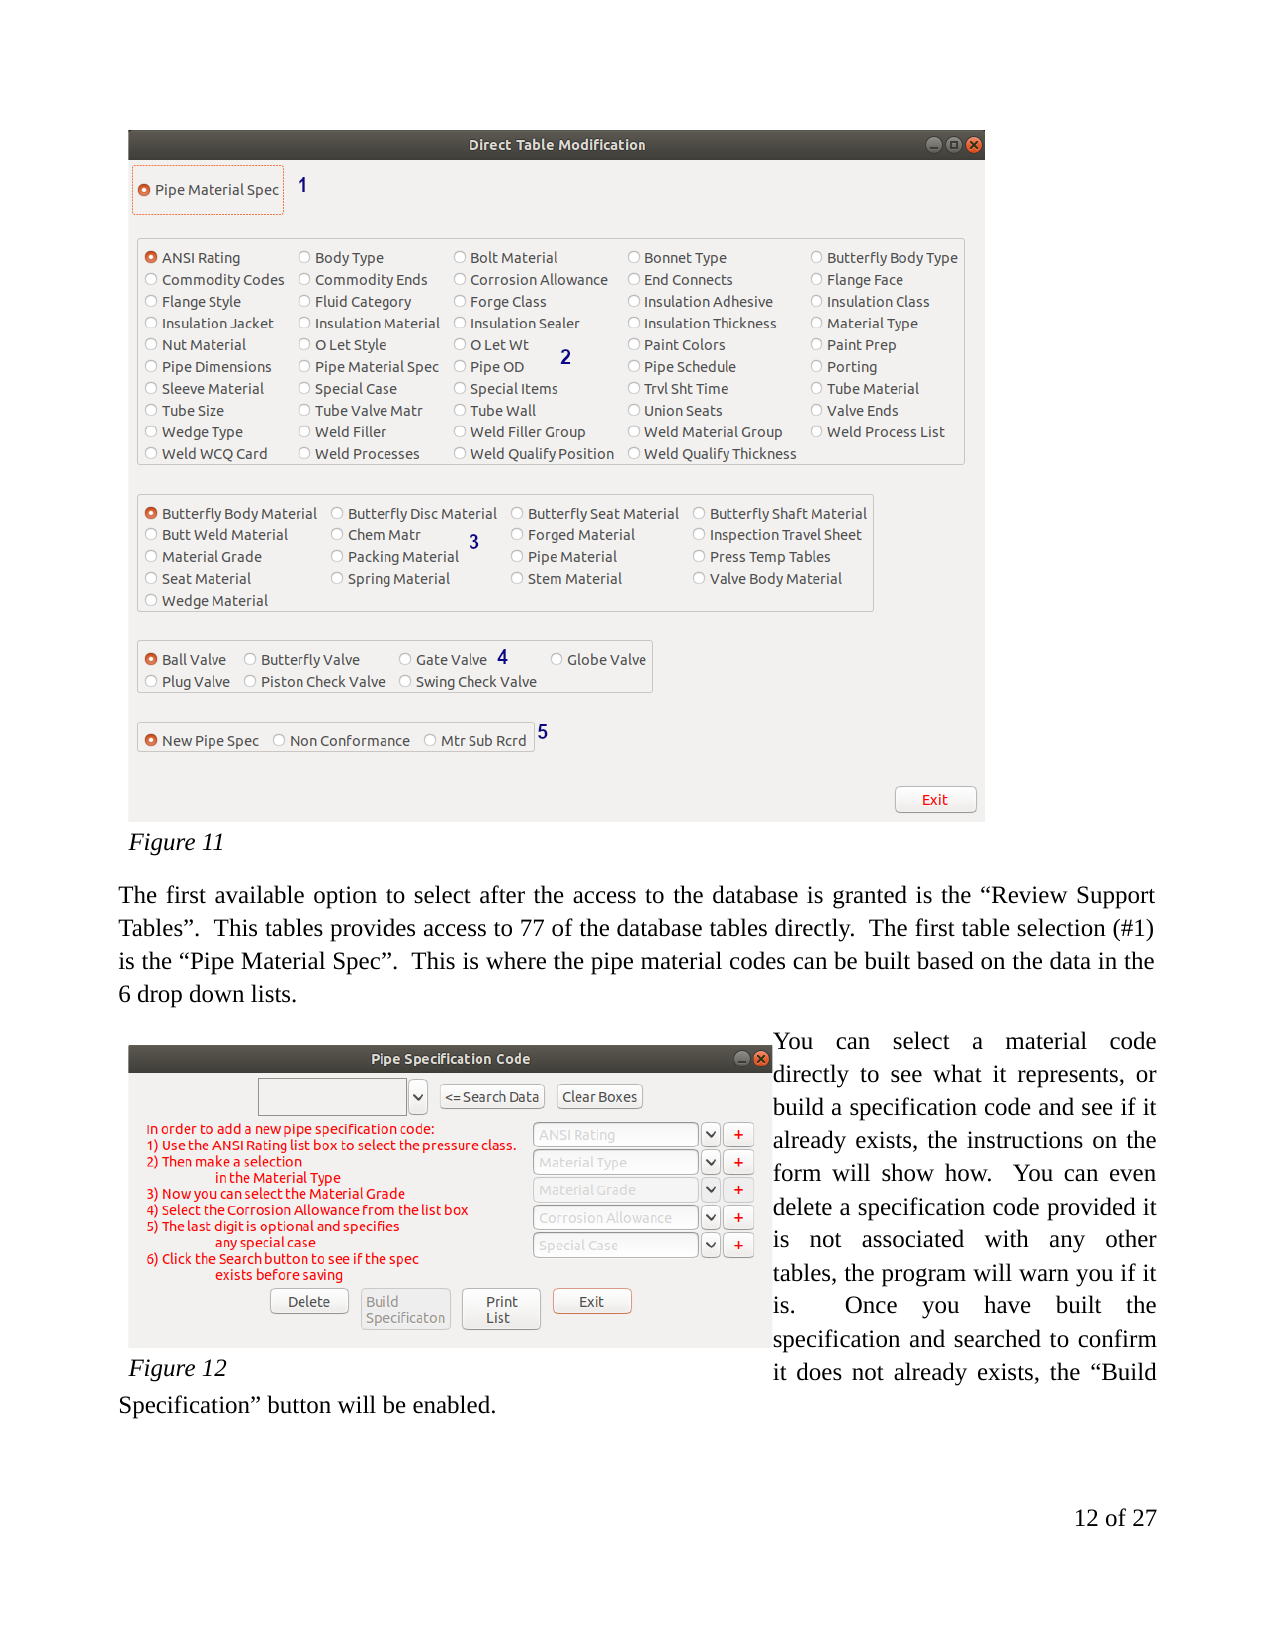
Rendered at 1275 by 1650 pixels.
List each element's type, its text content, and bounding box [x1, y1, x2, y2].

picture [128, 1045, 773, 1348]
text The first available option to select after the access to the database is granted is the “Review Support Tables”. This tables provides access to 77 of the database tables directly. The first table selection (#1) is the “Pipe Material Spec”. This is where the pipe material codes can be built based on the data in the 6 drop down lists. [118, 880, 1157, 1008]
text Figure 11 [128, 822, 985, 855]
picture [128, 130, 985, 822]
text Figure 12 [128, 1348, 773, 1382]
text You can select a material code directly to see what it represents, or build a specification code and see if it already exists, the instructions on the form will show how. You can even delete a specification code provided it is not associated with any other tables, the program will warn you if it is. Once you have built the specification and searched to confirm it does not already exists, the “Build Specification” button will be enabled. [118, 1026, 1157, 1418]
